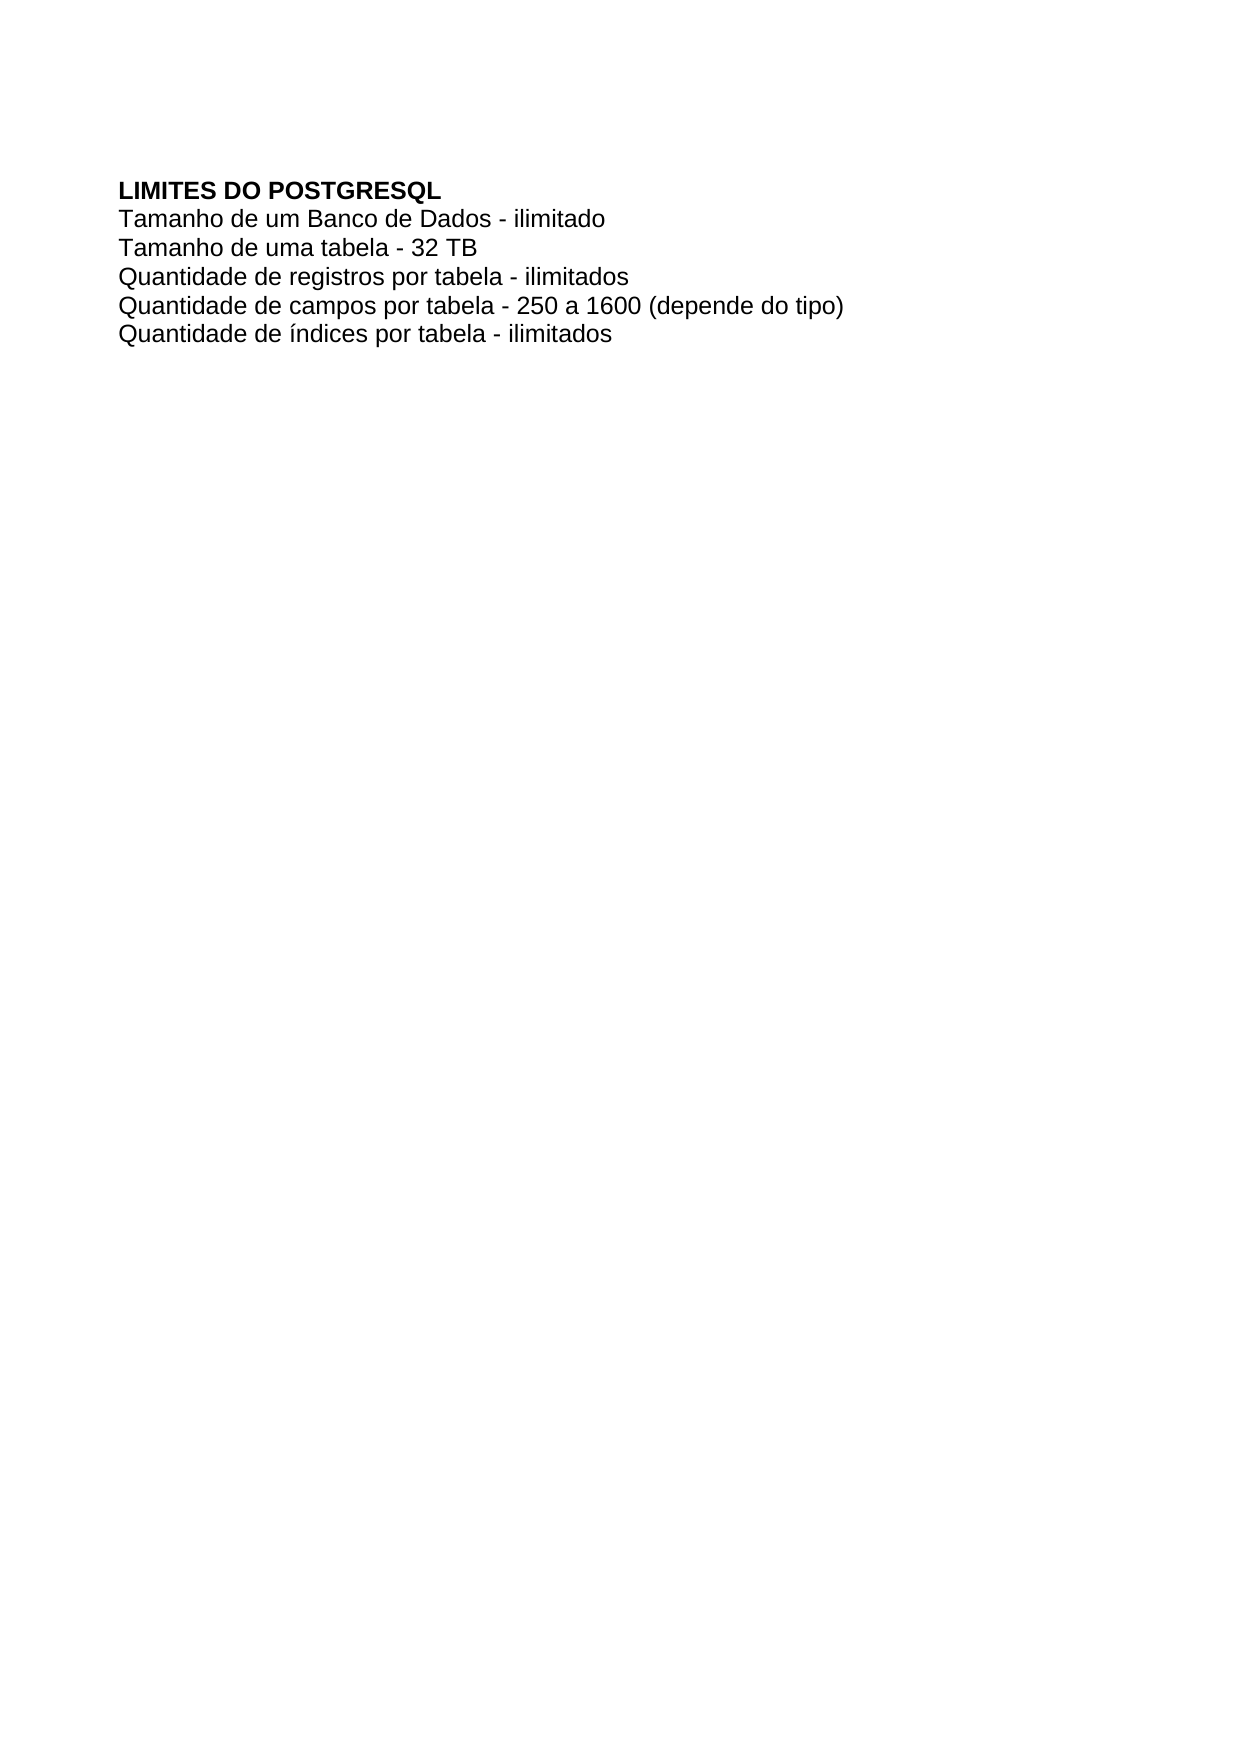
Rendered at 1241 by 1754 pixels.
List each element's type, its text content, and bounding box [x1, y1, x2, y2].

text LIMITES DO POSTGRESQL [118, 176, 1122, 204]
text Quantidade de registros por tabela - ilimitados [118, 262, 1122, 291]
text Quantidade de campos por tabela - 250 a 1600 (depende do tipo) [118, 291, 1122, 319]
text Tamanho de uma tabela - 32 TB [118, 233, 1122, 262]
text Quantidade de índices por tabela - ilimitados [118, 319, 1122, 348]
text Tamanho de um Banco de Dados - ilimitado [118, 204, 1122, 233]
